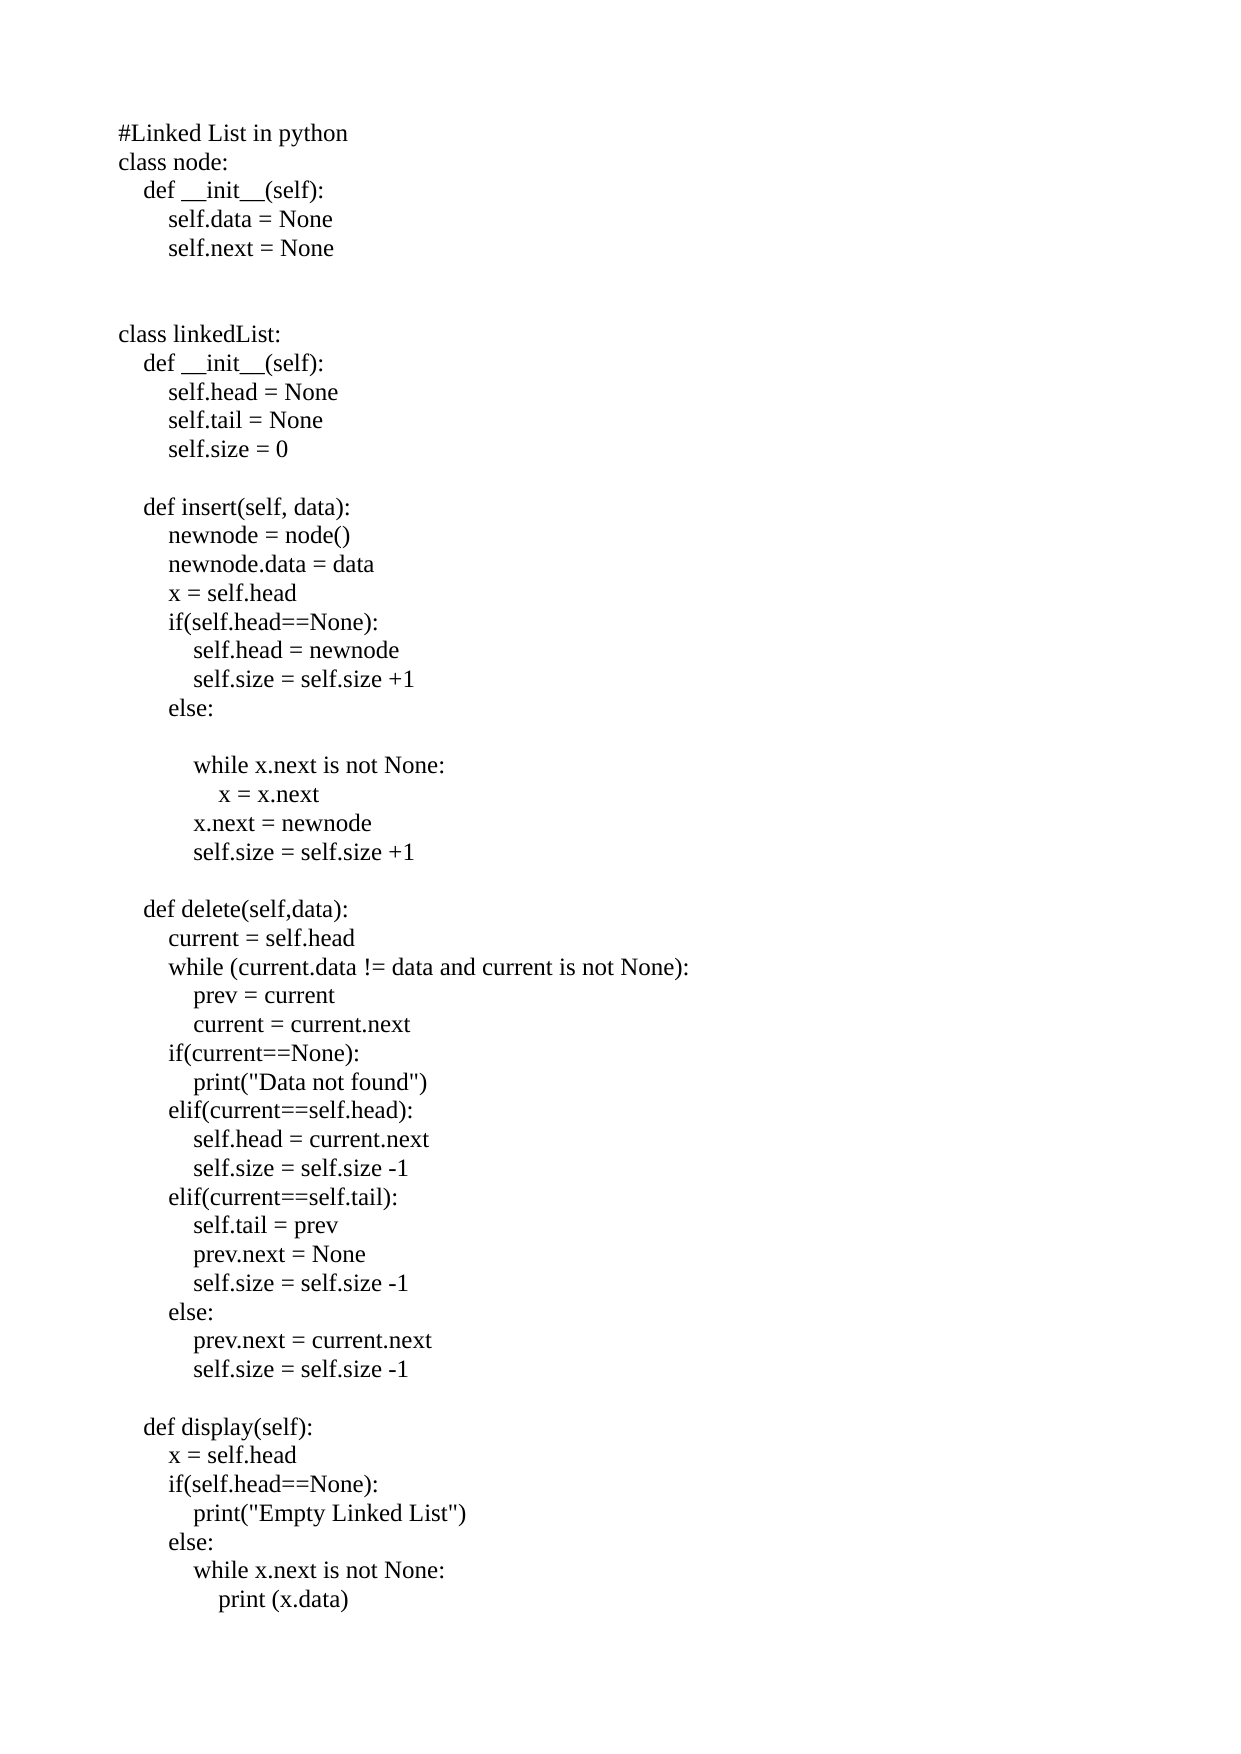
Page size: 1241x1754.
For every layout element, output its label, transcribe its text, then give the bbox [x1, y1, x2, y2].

text else: [118, 1297, 1122, 1326]
text elif(current==self.head): [118, 1096, 1122, 1124]
text self.size = self.size +1 [118, 837, 1122, 866]
text self.data = None [118, 204, 1122, 233]
text #Linked List in python [118, 118, 1122, 147]
text self.tail = prev [118, 1211, 1122, 1239]
text while (current.data != data and current is not None): [118, 952, 1122, 981]
text current = self.head [118, 923, 1122, 952]
text print (x.data) [118, 1584, 1122, 1613]
text def delete(self,data): [118, 894, 1122, 923]
text else: [118, 693, 1122, 722]
text x = x.next [118, 779, 1122, 808]
text prev.next = None [118, 1239, 1122, 1268]
text def display(self): [118, 1412, 1122, 1441]
text self.head = newnode [118, 636, 1122, 664]
text self.head = None [118, 377, 1122, 406]
text print("Data not found") [118, 1067, 1122, 1096]
text self.size = 0 [118, 434, 1122, 463]
text if(self.head==None): [118, 1469, 1122, 1498]
text while x.next is not None: [118, 751, 1122, 779]
text self.size = self.size -1 [118, 1354, 1122, 1383]
text print("Empty Linked List") [118, 1498, 1122, 1527]
text class node: [118, 147, 1122, 176]
text self.size = self.size -1 [118, 1268, 1122, 1297]
text def __init__(self): [118, 348, 1122, 377]
text self.size = self.size -1 [118, 1153, 1122, 1182]
text prev.next = current.next [118, 1326, 1122, 1354]
text if(self.head==None): [118, 607, 1122, 636]
text def __init__(self): [118, 176, 1122, 204]
text self.next = None [118, 233, 1122, 262]
text current = current.next [118, 1009, 1122, 1038]
text newnode.data = data [118, 549, 1122, 578]
text if(current==None): [118, 1038, 1122, 1067]
text x = self.head [118, 578, 1122, 607]
text newnode = node() [118, 521, 1122, 549]
text class linkedList: [118, 319, 1122, 348]
text self.head = current.next [118, 1124, 1122, 1153]
text self.tail = None [118, 406, 1122, 434]
text x.next = newnode [118, 808, 1122, 837]
text self.size = self.size +1 [118, 664, 1122, 693]
text while x.next is not None: [118, 1556, 1122, 1584]
text elif(current==self.tail): [118, 1182, 1122, 1211]
text x = self.head [118, 1441, 1122, 1469]
text def insert(self, data): [118, 492, 1122, 521]
text else: [118, 1527, 1122, 1556]
text prev = current [118, 981, 1122, 1009]
